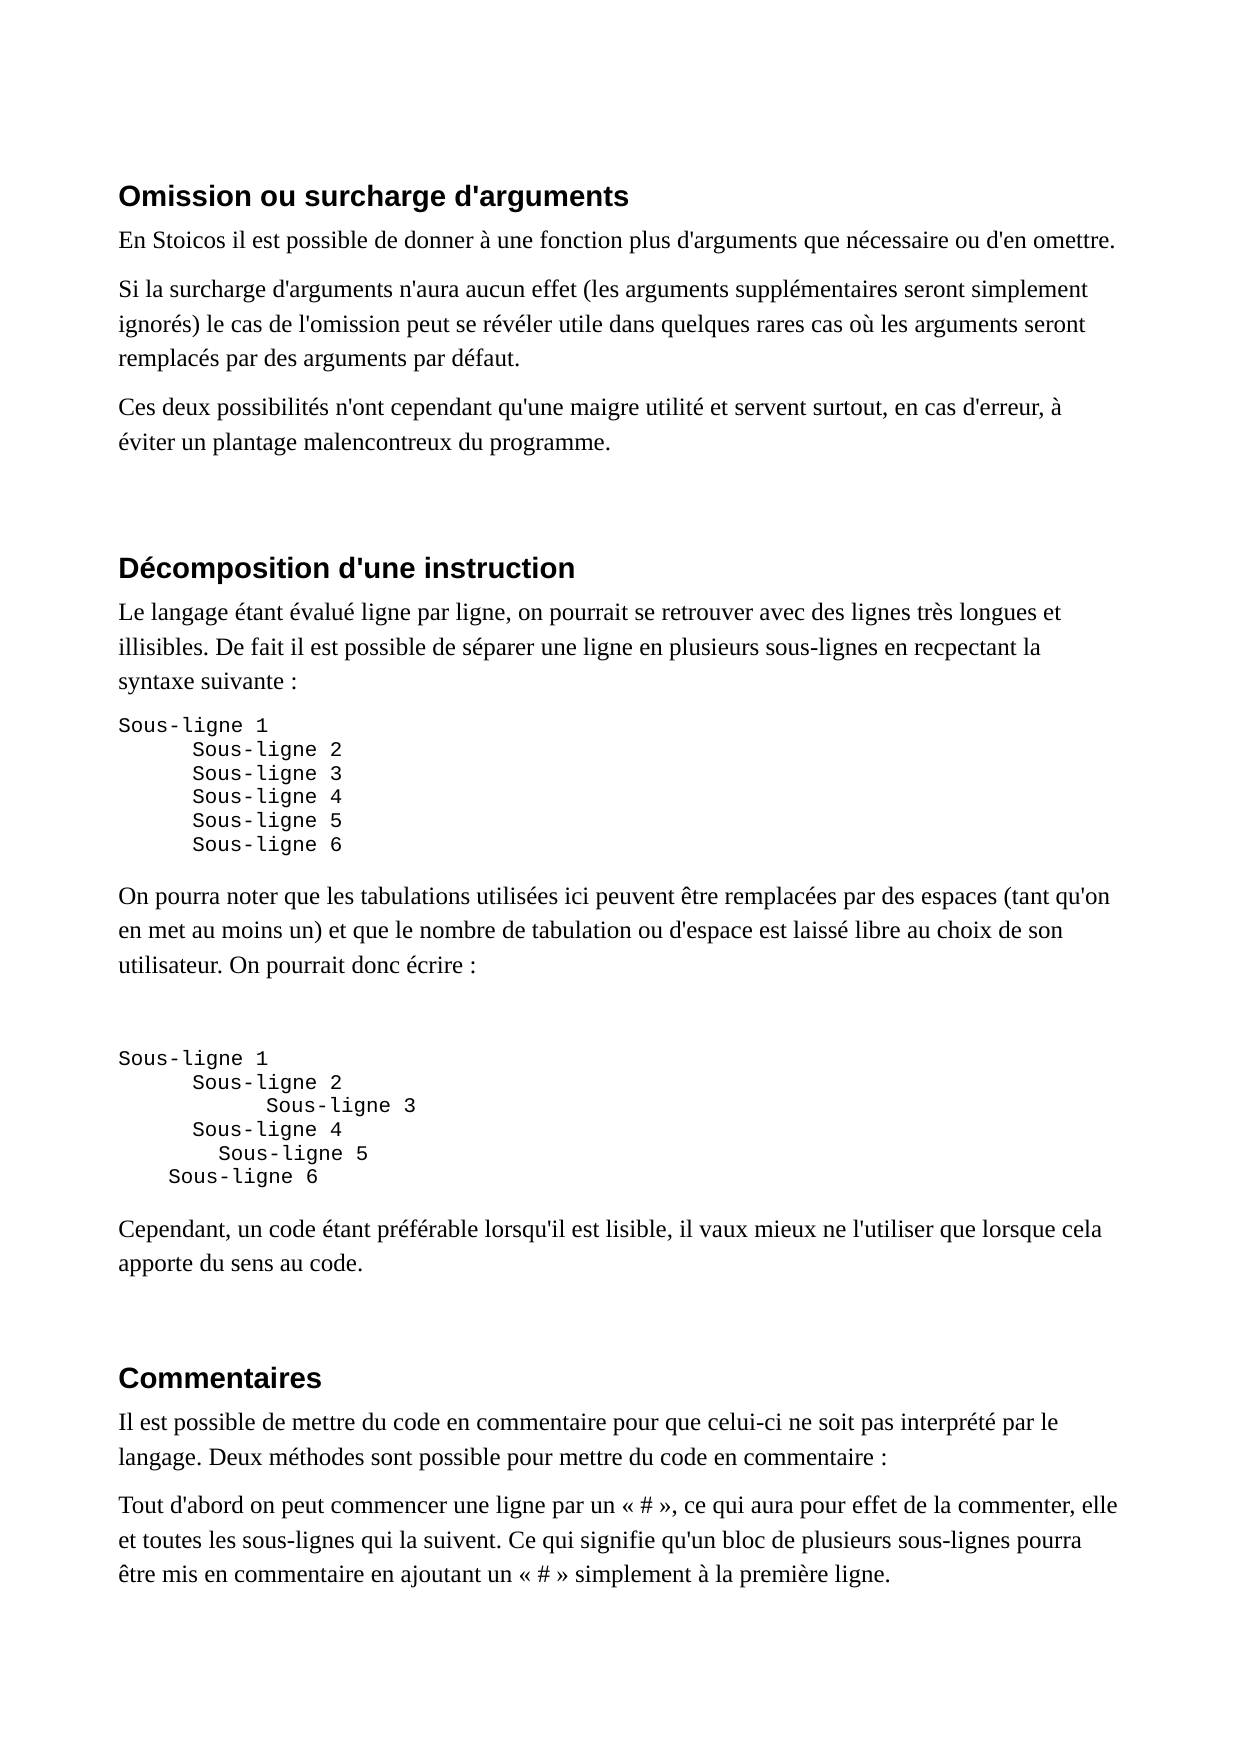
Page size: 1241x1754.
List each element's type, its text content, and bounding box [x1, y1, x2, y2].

subtitle Décomposition d'une instruction [118, 551, 1122, 585]
text Sous-ligne 3 [118, 1095, 1122, 1119]
text Sous-ligne 1 [118, 1048, 1122, 1072]
text Sous-ligne 4 [118, 1119, 1122, 1143]
text Si la surcharge d'arguments n'aura aucun effet (les arguments supplémentaires seront simplement ignorés) le cas de l'omission peut se révéler utile dans quelques rares cas où les arguments seront remplacés par des arguments par défaut. [118, 274, 1122, 372]
text Il est possible de mettre du code en commentaire pour que celui-ci ne soit pas interprété par le langage. Deux méthodes sont possible pour mettre du code en commentaire : [118, 1407, 1122, 1470]
subtitle Commentaires [118, 1361, 1122, 1394]
text Sous-ligne 1 [118, 716, 1122, 739]
text Sous-ligne 2 [118, 739, 1122, 763]
text On pourra noter que les tabulations utilisées ici peuvent être remplacées par des espaces (tant qu'on en met au moins un) et que le nombre de tabulation ou d'espace est laissé libre au choix de son utilisateur. On pourrait donc écrire : [118, 881, 1122, 979]
text Le langage étant évalué ligne par ligne, on pourrait se retrouver avec des lignes très longues et illisibles. De fait il est possible de séparer une ligne en plusieurs sous-lignes en recpectant la syntaxe suivante : [118, 597, 1122, 695]
text Sous-ligne 3 [118, 763, 1122, 786]
subtitle Omission ou surcharge d'arguments [118, 179, 1122, 213]
text En Stoicos il est possible de donner à une fonction plus d'arguments que nécessaire ou d'en omettre. [118, 225, 1122, 254]
text Cependant, un code étant préférable lorsqu'il est lisible, il vaux mieux ne l'utiliser que lorsque cela apporte du sens au code. [118, 1214, 1122, 1277]
text Sous-ligne 5 [118, 810, 1122, 834]
text Sous-ligne 6 [118, 1166, 1122, 1190]
text Tout d'abord on peut commencer une ligne par un « # », ce qui aura pour effet de la commenter, elle et toutes les sous-lignes qui la suivent. Ce qui signifie qu'un bloc de plusieurs sous-lignes pourra être mis en commentaire en ajoutant un « # » simplement à la première ligne. [118, 1491, 1122, 1588]
text Sous-ligne 4 [118, 786, 1122, 810]
text Ces deux possibilités n'ont cependant qu'une maigre utilité et servent surtout, en cas d'erreur, à éviter un plantage malencontreux du programme. [118, 392, 1122, 456]
text Sous-ligne 5 [118, 1143, 1122, 1166]
text Sous-ligne 6 [118, 834, 1122, 857]
text Sous-ligne 2 [118, 1072, 1122, 1095]
